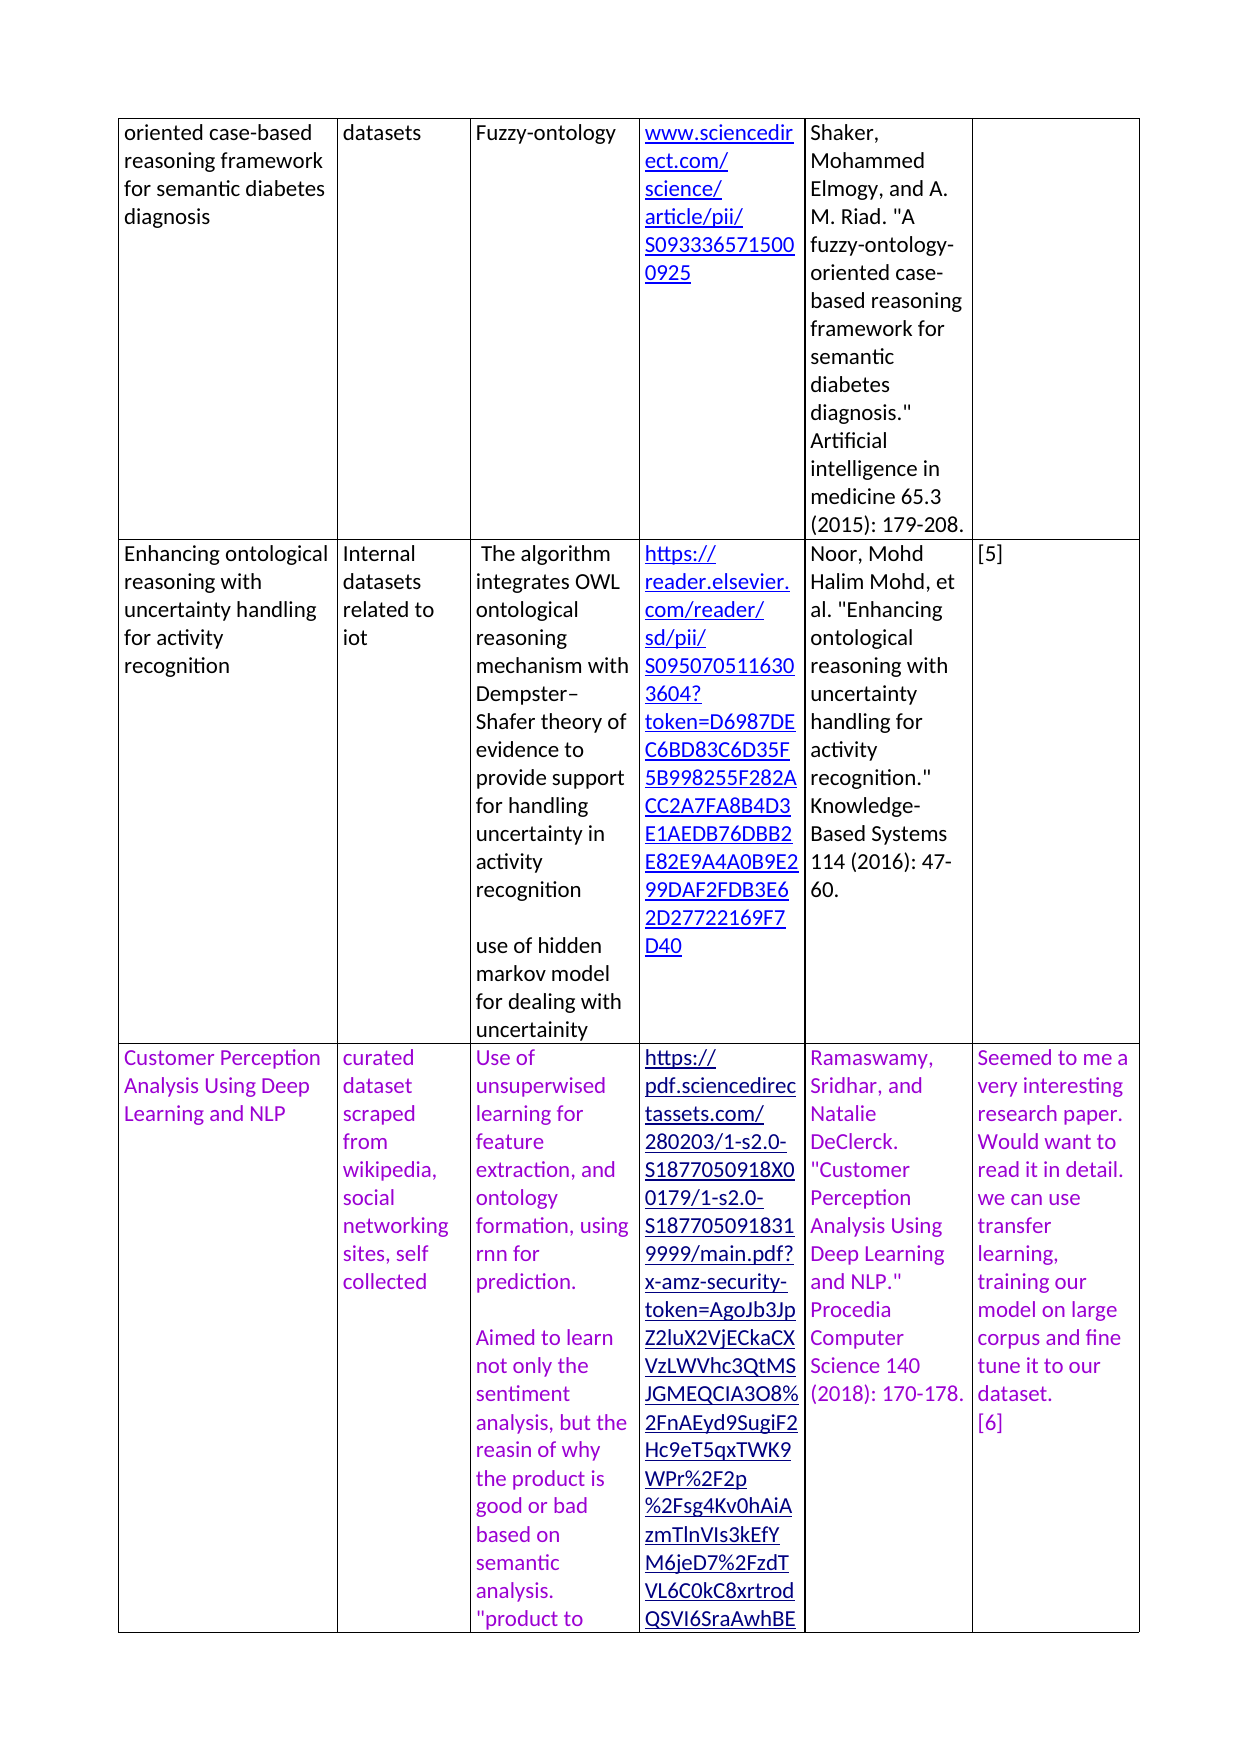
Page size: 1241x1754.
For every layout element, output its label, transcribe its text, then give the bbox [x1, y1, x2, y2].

table_cell Enhancing ontological reasoning with uncertainty handling for activity recognition [119, 540, 337, 1043]
table_cell www.sciencedirect.com/science/article/pii/S0933365715000925 [640, 119, 804, 539]
table_cell https://pdf.sciencedirectassets.com/280203/1-s2.0-S1877050918X00179/1-s2.0-S1877050918319999/main.pdf?x-amz-security-token=AgoJb3JpZ2luX2VjECkaCXVzLWVhc3QtMSJGMEQCIA3O8%2FnAEyd9SugiF2Hc9eT5qxTWK9WPr%2F2p%2Fsg4Kv0hAiAzmTlnVIs3kEfYM6jeD7%2FzdTVL6C0kC8xrtrodQSVI6SraAwhBE [640, 1044, 804, 1632]
table_cell oriented case-based reasoning framework for semantic diabetes diagnosis [119, 119, 337, 539]
table_cell datasets [338, 119, 470, 539]
table_cell Internal datasets related to iot [338, 540, 470, 1043]
table_cell [973, 119, 1139, 539]
table_cell The algorithm integrates OWL ontological reasoning mechanism with Dempster–Shafer theory of evidence to provide support for handling uncertainty in activity recognition use of hidden markov model for dealing with uncertainity [471, 540, 639, 1043]
table_cell Ramaswamy, Sridhar, and Natalie DeClerck. "Customer Perception Analysis Using Deep Learning and NLP." Procedia Computer Science 140 (2018): 170-178. [806, 1044, 972, 1632]
table_cell Shaker, Mohammed Elmogy, and A. M. Riad. "A fuzzy-ontology-oriented case-based reasoning framework for semantic diabetes diagnosis." Artificial intelligence in medicine 65.3 (2015): 179-208. [806, 119, 972, 539]
table_cell https://reader.elsevier.com/reader/sd/pii/S0950705116303604?token=D6987DEC6BD83C6D35F5B998255F282ACC2A7FA8B4D3E1AEDB76DBB2E82E9A4A0B9E299DAF2FDB3E62D27722169F7D40 [640, 540, 804, 1043]
table_cell Fuzzy-ontology [471, 119, 639, 539]
table_cell curated dataset scraped from wikipedia, social networking sites, self collected [338, 1044, 470, 1632]
table_cell [5] [973, 540, 1139, 1043]
table_cell Noor, Mohd Halim Mohd, et al. "Enhancing ontological reasoning with uncertainty handling for activity recognition." Knowledge-Based Systems 114 (2016): 47-60. [806, 540, 972, 1043]
table_cell Seemed to me a very interesting research paper. Would want to read it in detail. we can use transfer learning, training our model on large corpus and fine tune it to our dataset. [6] [973, 1044, 1139, 1632]
table_cell Customer Perception Analysis Using Deep Learning and NLP [119, 1044, 337, 1632]
table_cell Use of unsuperwised learning for feature extraction, and ontology formation, using rnn for prediction. Aimed to learn not only the sentiment analysis, but the reasin of why the product is good or bad based on semantic analysis. "product to [471, 1044, 639, 1632]
